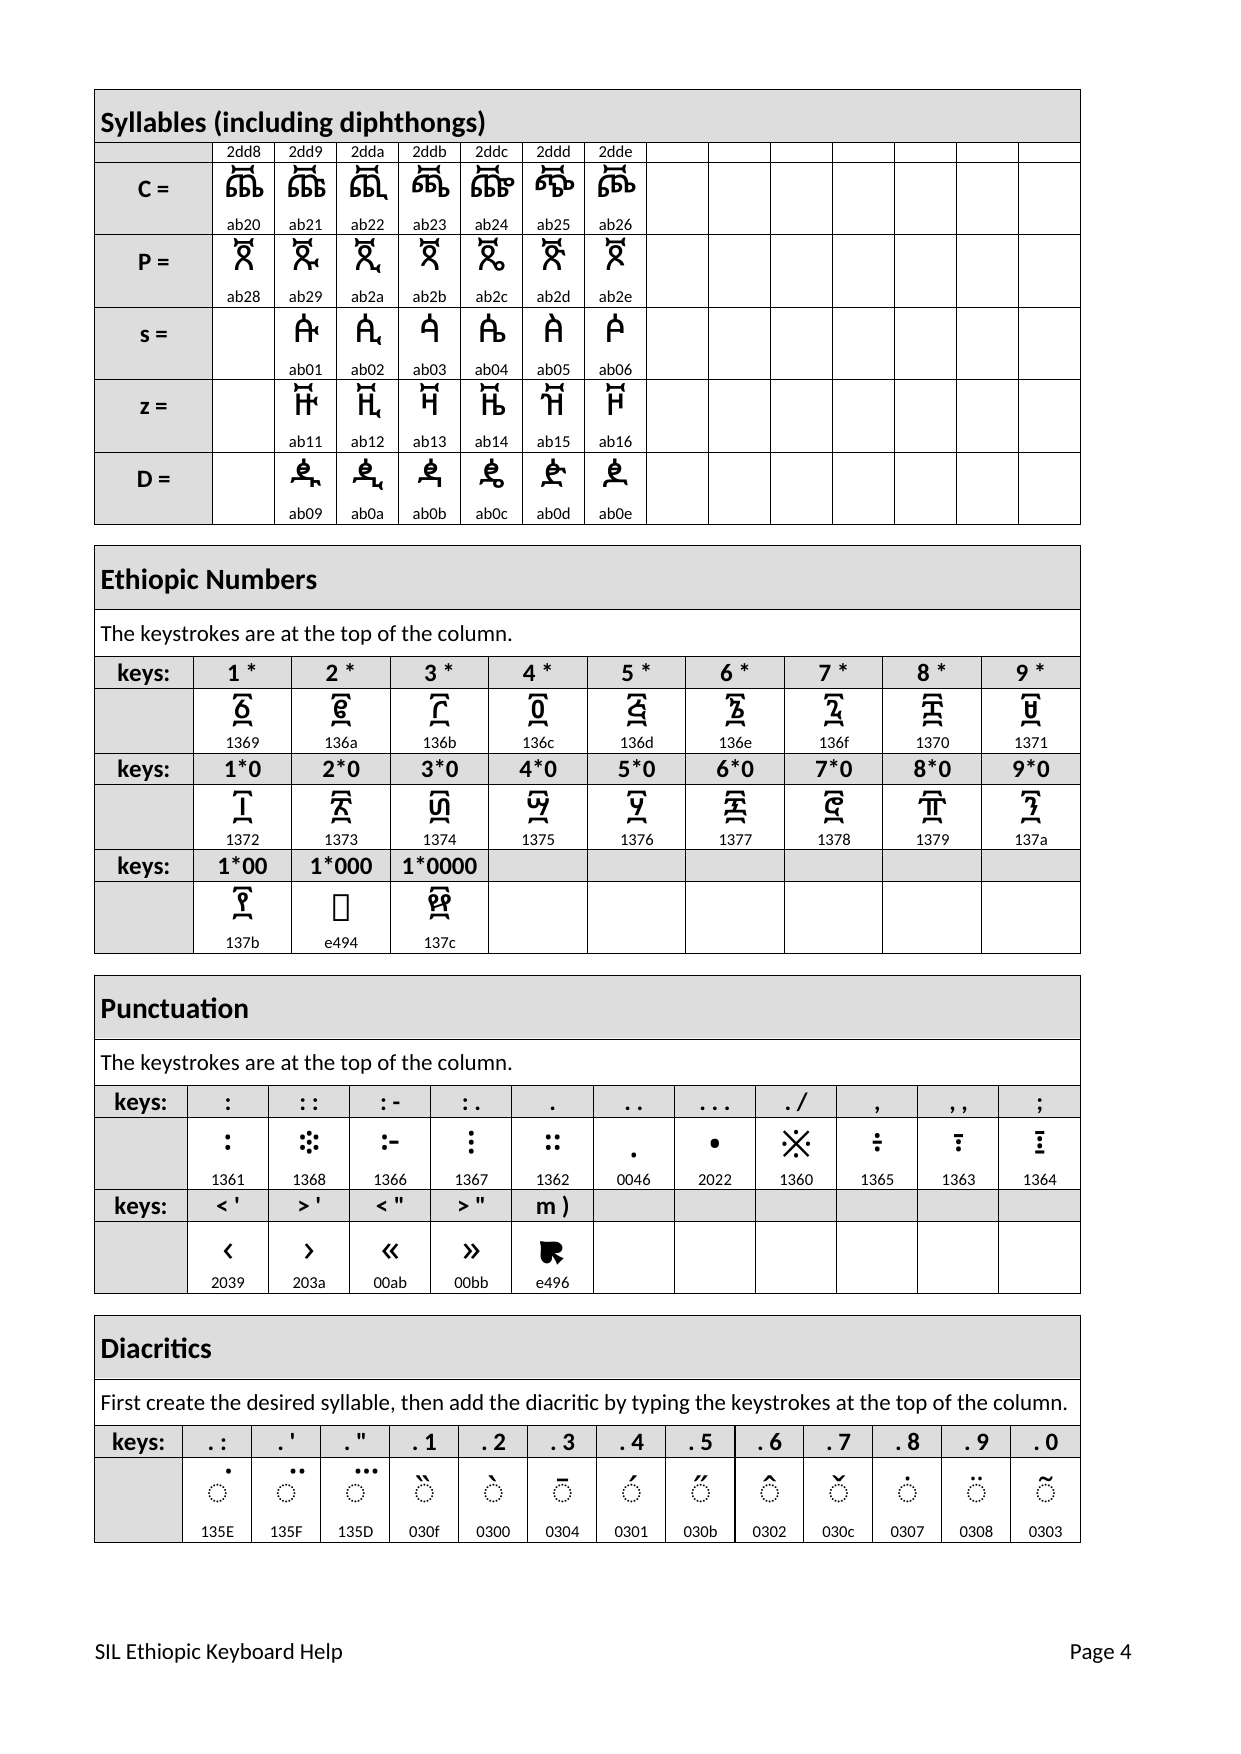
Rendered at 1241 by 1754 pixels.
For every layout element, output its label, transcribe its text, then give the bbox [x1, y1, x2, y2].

table_cell ab03 [399, 359, 460, 379]
table_cell ꬮ [585, 235, 646, 286]
table_cell ꬥ [523, 163, 584, 214]
table_cell  [292, 882, 390, 933]
table_cell [957, 453, 1018, 504]
table_cell [489, 933, 587, 953]
table_cell ꬡ [275, 163, 336, 214]
table_cell ab20 [213, 214, 274, 234]
table_cell [709, 359, 770, 379]
table_cell ꬭ [523, 235, 584, 286]
table_cell ab09 [275, 504, 336, 524]
table_cell : : [269, 1086, 349, 1117]
table_cell ፻ [194, 882, 291, 933]
table_cell keys: [95, 850, 193, 881]
table_cell [785, 933, 882, 953]
table_cell [883, 933, 981, 953]
table_cell [1019, 431, 1080, 452]
table_cell [957, 163, 1018, 214]
table_cell 9 * [982, 657, 1080, 688]
table_cell [95, 933, 193, 953]
table_cell . 9 [942, 1426, 1010, 1457]
table_cell 1373 [292, 829, 390, 849]
table_cell [895, 143, 956, 162]
table_cell 1362 [512, 1169, 593, 1189]
table_cell . 2 [459, 1426, 527, 1457]
table_cell [785, 850, 882, 881]
table_cell [594, 1222, 674, 1273]
table_cell [95, 359, 212, 379]
table_cell [957, 143, 1018, 162]
table_cell [957, 359, 1018, 379]
table_cell ◌̃ [1011, 1458, 1080, 1522]
table_cell 1370 [883, 732, 981, 753]
table_cell ꬓ [399, 380, 460, 431]
table_cell [895, 431, 956, 452]
table_cell [837, 1190, 917, 1221]
table_cell 2ddd [523, 143, 584, 162]
table_cell [957, 308, 1018, 359]
table_cell [771, 431, 832, 452]
table_cell [833, 143, 894, 162]
table_cell [95, 1522, 182, 1542]
table_cell 2dd8 [213, 143, 274, 162]
table_cell . ' [252, 1426, 320, 1457]
table_cell ፪ [292, 689, 390, 732]
table_cell 2*0 [292, 754, 390, 784]
table_cell 136a [292, 732, 390, 753]
table_cell ꬤ [461, 163, 522, 214]
table_cell . 0 [1011, 1426, 1080, 1457]
table_cell . 8 [873, 1426, 941, 1457]
table_cell [982, 933, 1080, 953]
table_cell [771, 286, 832, 307]
table_cell ꬁ [275, 308, 336, 359]
table_cell [675, 1190, 755, 1221]
table_cell [999, 1273, 1080, 1293]
table_cell 135D [321, 1522, 389, 1542]
table_cell ꬆ [585, 308, 646, 359]
table_cell [833, 359, 894, 379]
table_cell [895, 380, 956, 431]
table_cell ፫ [391, 689, 488, 732]
table_cell 1374 [391, 829, 488, 849]
table_cell [982, 882, 1080, 933]
table_cell ፷ [686, 785, 784, 829]
table_cell 6*0 [686, 754, 784, 784]
table_cell ab01 [275, 359, 336, 379]
table_cell 3*0 [391, 754, 488, 784]
table_cell ◌́ [597, 1458, 665, 1522]
table_cell . [594, 1118, 674, 1169]
table_cell 136c [489, 732, 587, 753]
table_cell [895, 504, 956, 524]
table_cell 137c [391, 933, 488, 953]
table_cell 8*0 [883, 754, 981, 784]
table_cell ◌̂ [736, 1458, 803, 1522]
table_cell [95, 1273, 187, 1293]
table_cell 2dda [337, 143, 398, 162]
table_cell [95, 689, 193, 732]
table_cell [647, 380, 708, 431]
table_cell m ) [512, 1190, 593, 1221]
table_cell 136d [588, 732, 685, 753]
table_cell 1*0000 [391, 850, 488, 881]
table_cell [709, 235, 770, 286]
table_cell [1019, 214, 1080, 234]
table_cell [647, 504, 708, 524]
table_cell 030c [804, 1522, 872, 1542]
table_cell 0300 [459, 1522, 527, 1542]
table_cell ◌̋ [666, 1458, 734, 1522]
table_cell [833, 214, 894, 234]
table_cell [213, 380, 274, 431]
table_cell s = [95, 308, 212, 359]
table_cell [1019, 453, 1080, 504]
table_cell • [675, 1118, 755, 1169]
table_cell [756, 1273, 836, 1293]
table_cell ꬊ [337, 453, 398, 504]
table_cell [95, 1118, 187, 1169]
table_cell [95, 829, 193, 849]
table_cell [95, 286, 212, 307]
table_cell ꬑ [275, 380, 336, 431]
table_cell > ' [269, 1190, 349, 1221]
table_cell 5*0 [588, 754, 685, 784]
table_cell . 7 [804, 1426, 872, 1457]
table_cell ab0a [337, 504, 398, 524]
table_cell ፤ [999, 1118, 1080, 1169]
table_cell [999, 1222, 1080, 1273]
table_cell 2 * [292, 657, 390, 688]
table_cell ፣ [918, 1118, 998, 1169]
table_cell ◌፞ [183, 1458, 251, 1522]
table_cell ab13 [399, 431, 460, 452]
table_cell 0046 [594, 1169, 674, 1189]
table_cell [883, 882, 981, 933]
table_cell [771, 143, 832, 162]
table_cell [675, 1222, 755, 1273]
table_cell 136e [686, 732, 784, 753]
table_cell 1378 [785, 829, 882, 849]
table_cell ፹ [883, 785, 981, 829]
table_cell ፨ [269, 1118, 349, 1169]
table_cell ꬢ [337, 163, 398, 214]
table_cell [709, 214, 770, 234]
table_header Syllables (including diphthongs) [95, 90, 1080, 142]
table_cell [771, 504, 832, 524]
table_cell 136b [391, 732, 488, 753]
table_cell [95, 431, 212, 452]
table_cell [1019, 308, 1080, 359]
table_cell [1019, 286, 1080, 307]
table_cell [833, 431, 894, 452]
table_cell [594, 1273, 674, 1293]
table_cell ፬ [489, 689, 587, 732]
table_cell ab12 [337, 431, 398, 452]
table_cell ab0d [523, 504, 584, 524]
table_cell ab2b [399, 286, 460, 307]
table_cell ◌̀ [459, 1458, 527, 1522]
table_cell The keystrokes are at the top of the column. [95, 1040, 1080, 1085]
table_cell [95, 143, 212, 162]
table_cell 030f [390, 1522, 458, 1542]
table_cell ꬎ [585, 453, 646, 504]
table_cell [709, 286, 770, 307]
table_cell ፥ [837, 1118, 917, 1169]
table_cell 1368 [269, 1169, 349, 1189]
table_cell [883, 850, 981, 881]
table_cell [756, 1222, 836, 1273]
table_cell 7*0 [785, 754, 882, 784]
table_cell ꬨ [213, 235, 274, 286]
table_cell 2dde [585, 143, 646, 162]
table_cell [647, 235, 708, 286]
table_cell ※ [756, 1118, 836, 1169]
table_cell ab24 [461, 214, 522, 234]
table_cell < ' [188, 1190, 268, 1221]
table_cell ab26 [585, 214, 646, 234]
table_cell . 3 [528, 1426, 596, 1457]
table_cell ፰ [883, 689, 981, 732]
table_cell ‹ [188, 1222, 268, 1273]
table_cell ፱ [982, 689, 1080, 732]
table_cell [1019, 143, 1080, 162]
table_cell 1365 [837, 1169, 917, 1189]
table_cell C = [95, 163, 212, 214]
table_cell [95, 1458, 182, 1522]
table_cell 1 * [194, 657, 291, 688]
table_cell The keystrokes are at the top of the column. [95, 610, 1080, 656]
table_cell ꬌ [461, 453, 522, 504]
table_cell ꬅ [523, 308, 584, 359]
table_cell ab23 [399, 214, 460, 234]
table_cell 0301 [597, 1522, 665, 1542]
table_cell [833, 380, 894, 431]
table_cell ab14 [461, 431, 522, 452]
table_cell ab29 [275, 286, 336, 307]
table_cell [709, 308, 770, 359]
table_cell [647, 286, 708, 307]
table_cell ab25 [523, 214, 584, 234]
table_cell , [837, 1086, 917, 1117]
table_cell [686, 933, 784, 953]
table_cell ; [999, 1086, 1080, 1117]
table_cell [833, 235, 894, 286]
table_cell [895, 235, 956, 286]
table_cell keys: [95, 754, 193, 784]
table_cell ፧ [431, 1118, 511, 1169]
table_cell 4 * [489, 657, 587, 688]
table_cell 4*0 [489, 754, 587, 784]
table_cell ab2d [523, 286, 584, 307]
table_cell [1019, 235, 1080, 286]
table_cell 1366 [350, 1169, 430, 1189]
table_cell [895, 163, 956, 214]
table_cell [686, 882, 784, 933]
table_cell ፴ [391, 785, 488, 829]
table_cell ፮ [686, 689, 784, 732]
table_header Ethiopic Numbers [95, 546, 1080, 609]
table_cell D = [95, 453, 212, 504]
table_cell ፳ [292, 785, 390, 829]
table_cell [95, 732, 193, 753]
table_cell : - [350, 1086, 430, 1117]
table_cell [771, 214, 832, 234]
table_cell 9*0 [982, 754, 1080, 784]
table_cell ab28 [213, 286, 274, 307]
table_cell [982, 850, 1080, 881]
table_cell ab2e [585, 286, 646, 307]
table_cell ab15 [523, 431, 584, 452]
table_cell ab0c [461, 504, 522, 524]
table_cell 135F [252, 1522, 320, 1542]
table_cell [686, 850, 784, 881]
table_cell . / [756, 1086, 836, 1117]
table_cell [709, 380, 770, 431]
table_cell ꬬ [461, 235, 522, 286]
table_cell ። [512, 1118, 593, 1169]
table_cell [709, 163, 770, 214]
table_cell z = [95, 380, 212, 431]
table_cell [647, 359, 708, 379]
table_cell 2ddb [399, 143, 460, 162]
table_cell [895, 286, 956, 307]
table_cell ꬔ [461, 380, 522, 431]
table_cell ፼ [391, 882, 488, 933]
table_cell ab02 [337, 359, 398, 379]
table_cell 203a [269, 1273, 349, 1293]
table_cell keys: [95, 1086, 187, 1117]
table_cell . 5 [666, 1426, 734, 1457]
table_cell [1019, 504, 1080, 524]
table_cell [957, 431, 1018, 452]
table_cell [771, 380, 832, 431]
table_cell 0304 [528, 1522, 596, 1542]
table_cell ꬠ [213, 163, 274, 214]
table_cell keys: [95, 1426, 182, 1457]
table_cell 1369 [194, 732, 291, 753]
table_cell 0303 [1011, 1522, 1080, 1542]
table_cell ꬃ [399, 308, 460, 359]
table_cell ab2c [461, 286, 522, 307]
table_cell 1*0 [194, 754, 291, 784]
table_cell [709, 431, 770, 452]
table_cell 6 * [686, 657, 784, 688]
table_cell [999, 1190, 1080, 1221]
table_cell [957, 214, 1018, 234]
table_cell [647, 431, 708, 452]
table_cell [957, 504, 1018, 524]
table_cell « [350, 1222, 430, 1273]
table_cell [594, 1190, 674, 1221]
table_cell [895, 453, 956, 504]
table_cell 2ddc [461, 143, 522, 162]
table_cell ab04 [461, 359, 522, 379]
table_cell 030b [666, 1522, 734, 1542]
table_cell [837, 1222, 917, 1273]
table_cell ꬫ [399, 235, 460, 286]
table_cell [647, 308, 708, 359]
table_cell ab05 [523, 359, 584, 379]
table_cell [213, 431, 274, 452]
table_cell 1364 [999, 1169, 1080, 1189]
table_cell [957, 235, 1018, 286]
table_cell ፺ [982, 785, 1080, 829]
table_cell ፯ [785, 689, 882, 732]
table_header Punctuation [95, 976, 1080, 1038]
table_cell 1363 [918, 1169, 998, 1189]
table_cell 1377 [686, 829, 784, 849]
table_cell [785, 882, 882, 933]
table_cell [771, 308, 832, 359]
table_cell ፶ [588, 785, 685, 829]
table_cell 1379 [883, 829, 981, 849]
table_cell . 4 [597, 1426, 665, 1457]
table_cell 1*00 [194, 850, 291, 881]
table_cell ፩ [194, 689, 291, 732]
table_cell [756, 1190, 836, 1221]
table_cell ab2a [337, 286, 398, 307]
table_cell [833, 453, 894, 504]
table_cell 1376 [588, 829, 685, 849]
table_cell [1019, 380, 1080, 431]
table_cell 5 * [588, 657, 685, 688]
table_cell ◌̈ [942, 1458, 1010, 1522]
table_cell [918, 1222, 998, 1273]
table_cell 3 * [391, 657, 488, 688]
table_cell ab22 [337, 214, 398, 234]
table_cell . " [321, 1426, 389, 1457]
table_cell 1361 [188, 1169, 268, 1189]
table_cell [895, 308, 956, 359]
table_cell [95, 214, 212, 234]
table_cell ◌̏ [390, 1458, 458, 1522]
table_cell [709, 143, 770, 162]
table_cell ፦ [350, 1118, 430, 1169]
table_cell [588, 933, 685, 953]
table_cell e496 [512, 1273, 593, 1293]
table_cell . : [183, 1426, 251, 1457]
table_cell keys: [95, 657, 193, 688]
table_cell ◌̌ [804, 1458, 872, 1522]
table_cell [675, 1273, 755, 1293]
table_cell ab06 [585, 359, 646, 379]
table_cell 1367 [431, 1169, 511, 1189]
table_cell 1372 [194, 829, 291, 849]
table_cell : [188, 1086, 268, 1117]
table_cell ፡ [188, 1118, 268, 1169]
table_cell ab0b [399, 504, 460, 524]
table_cell [918, 1190, 998, 1221]
table_cell [837, 1273, 917, 1293]
table_cell [588, 882, 685, 933]
table_cell ab11 [275, 431, 336, 452]
table_cell : . [431, 1086, 511, 1117]
table_cell » [431, 1222, 511, 1273]
table_cell First create the desired syllable, then add the diacritic by typing the keystrokes at the top of the column. [95, 1380, 1080, 1425]
table_cell > " [431, 1190, 511, 1221]
table_cell [489, 850, 587, 881]
table_cell [771, 359, 832, 379]
table_cell ꬪ [337, 235, 398, 286]
table_cell . 6 [736, 1426, 803, 1457]
table_cell . . [594, 1086, 674, 1117]
table_cell [213, 504, 274, 524]
table_cell 8 * [883, 657, 981, 688]
table_cell [213, 359, 274, 379]
table_cell ፸ [785, 785, 882, 829]
table_cell [771, 163, 832, 214]
table_cell [647, 453, 708, 504]
table_cell 2039 [188, 1273, 268, 1293]
table_cell [957, 380, 1018, 431]
table_cell ꬂ [337, 308, 398, 359]
table_cell [95, 785, 193, 829]
table_cell [588, 850, 685, 881]
table_cell [833, 308, 894, 359]
table_cell ab21 [275, 214, 336, 234]
table_header Diacritics [95, 1316, 1080, 1378]
table_cell [833, 163, 894, 214]
table_cell ꬖ [585, 380, 646, 431]
table_cell 137b [194, 933, 291, 953]
table_cell . 1 [390, 1426, 458, 1457]
table_cell ꬕ [523, 380, 584, 431]
table_cell ꬦ [585, 163, 646, 214]
table_cell 0308 [942, 1522, 1010, 1542]
table_cell [918, 1273, 998, 1293]
table_cell ◌፝ [321, 1458, 389, 1522]
table_cell 1375 [489, 829, 587, 849]
table_cell e494 [292, 933, 390, 953]
table_cell ꬒ [337, 380, 398, 431]
table_cell › [269, 1222, 349, 1273]
table_cell P = [95, 235, 212, 286]
table_cell ab0e [585, 504, 646, 524]
table_cell ፭ [588, 689, 685, 732]
table_cell [895, 214, 956, 234]
table_cell 2022 [675, 1169, 755, 1189]
table_cell . . . [675, 1086, 755, 1117]
table_cell 1*000 [292, 850, 390, 881]
table_cell [647, 143, 708, 162]
table_cell [1019, 359, 1080, 379]
table_cell [1019, 163, 1080, 214]
table_cell 00ab [350, 1273, 430, 1293]
table_cell [833, 504, 894, 524]
table_cell ◌፟ [252, 1458, 320, 1522]
table_cell ፵ [489, 785, 587, 829]
table_cell 136f [785, 732, 882, 753]
table_cell 135E [183, 1522, 251, 1542]
table_cell [771, 235, 832, 286]
table_cell ꬩ [275, 235, 336, 286]
table_cell [709, 453, 770, 504]
table_cell 00bb [431, 1273, 511, 1293]
table_cell ◌̄ [528, 1458, 596, 1522]
table_cell ◌̇ [873, 1458, 941, 1522]
table_cell . [512, 1086, 593, 1117]
table_cell [709, 504, 770, 524]
table_cell [213, 308, 274, 359]
table_cell [95, 504, 212, 524]
table_cell ꬍ [523, 453, 584, 504]
table_cell 1360 [756, 1169, 836, 1189]
table_cell [957, 286, 1018, 307]
table_cell [95, 1169, 187, 1189]
table_cell [647, 214, 708, 234]
table_cell [771, 453, 832, 504]
table_cell ꬄ [461, 308, 522, 359]
table_cell ፲ [194, 785, 291, 829]
table_cell 7 * [785, 657, 882, 688]
table_cell  [512, 1222, 593, 1273]
table_cell [895, 359, 956, 379]
table_cell ꬣ [399, 163, 460, 214]
table_cell 0302 [736, 1522, 803, 1542]
table_cell [489, 882, 587, 933]
table_cell keys: [95, 1190, 187, 1221]
table_cell 1371 [982, 732, 1080, 753]
table_cell , , [918, 1086, 998, 1117]
table_cell < " [350, 1190, 430, 1221]
table_cell 2dd9 [275, 143, 336, 162]
table_cell ꬉ [275, 453, 336, 504]
table_cell [95, 882, 193, 933]
table_cell [647, 163, 708, 214]
table_cell ab16 [585, 431, 646, 452]
table_cell 0307 [873, 1522, 941, 1542]
table_cell [95, 1222, 187, 1273]
table_cell 137a [982, 829, 1080, 849]
table_cell [833, 286, 894, 307]
table_cell [213, 453, 274, 504]
table_cell ꬋ [399, 453, 460, 504]
